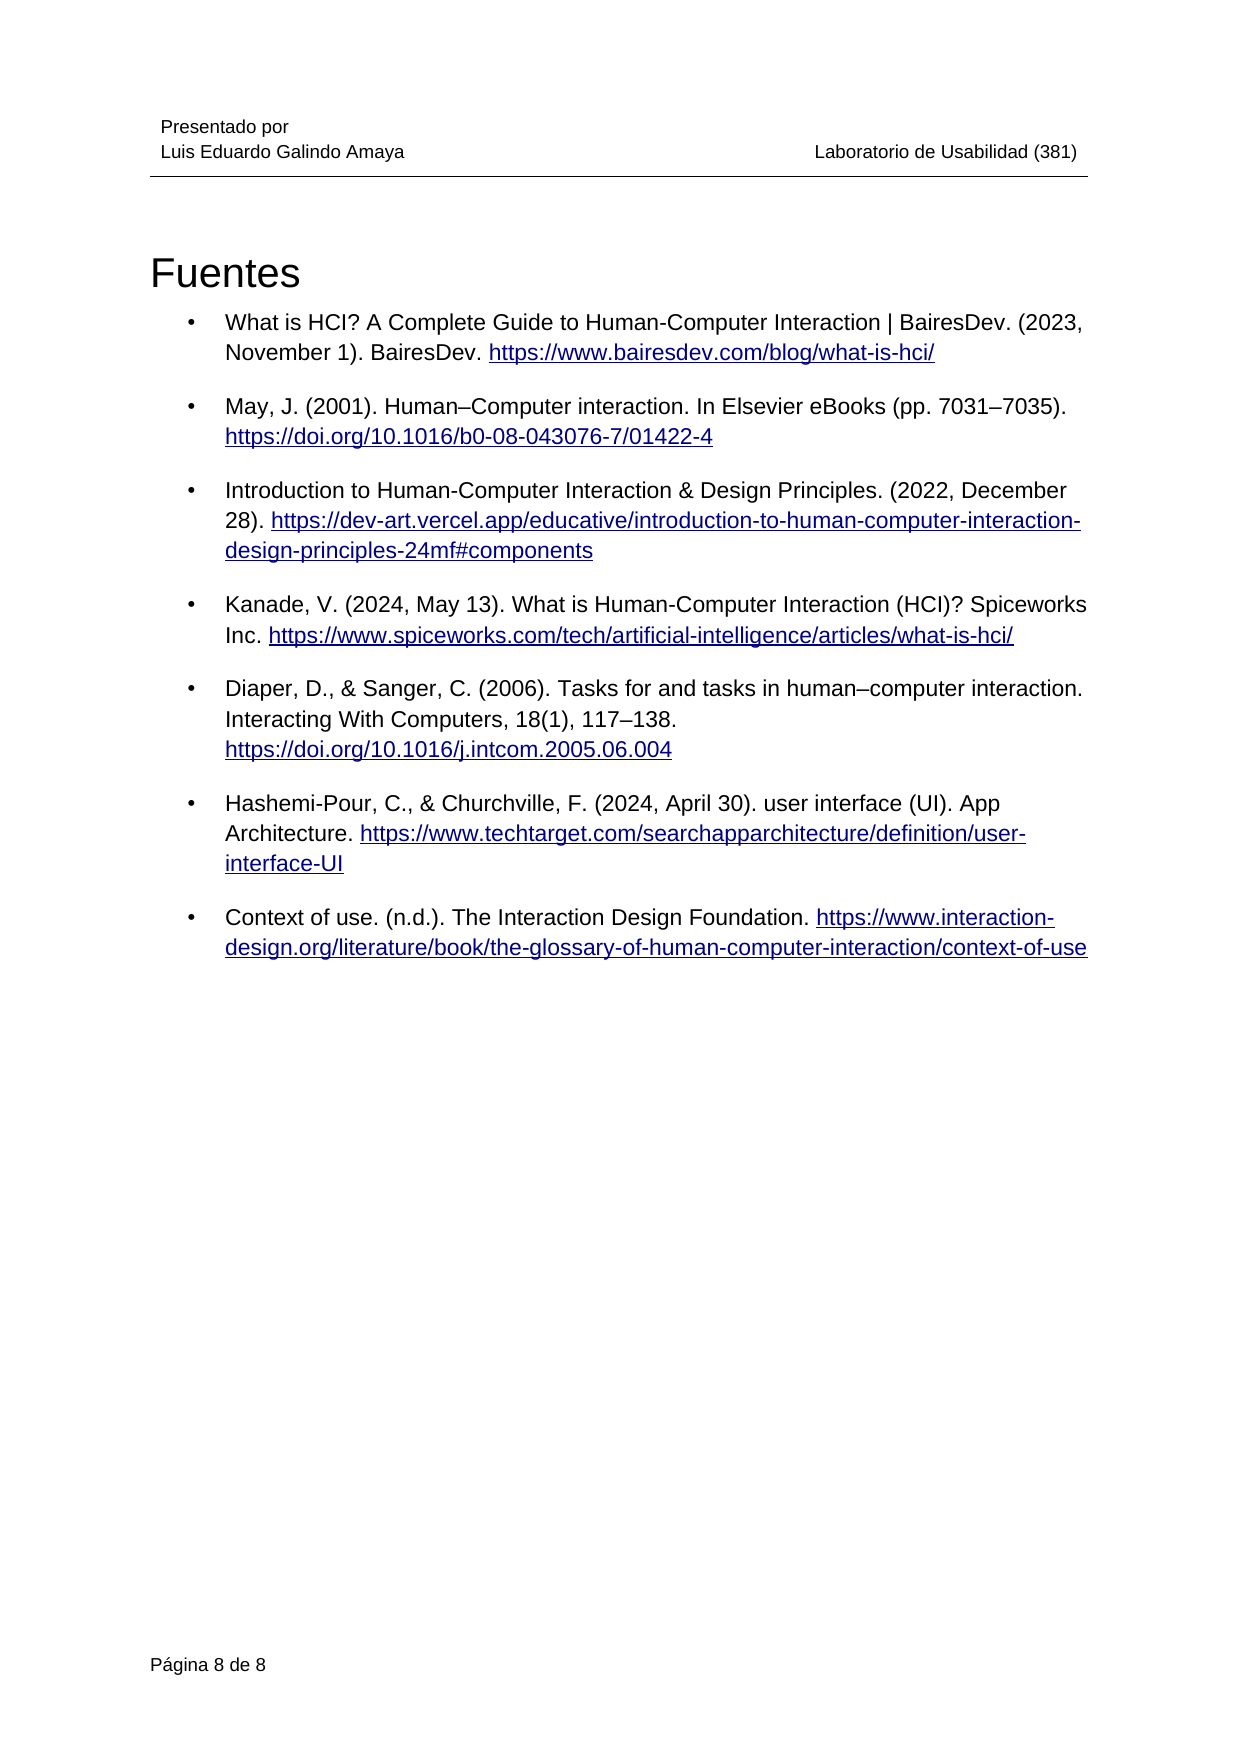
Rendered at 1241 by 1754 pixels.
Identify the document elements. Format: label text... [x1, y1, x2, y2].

list Diaper, D., & Sanger, C. (2006). Tasks for and tasks in human–computer interaction. Interacting With Computers, 18(1), 117–138. https://doi.org/10.1016/j.intcom.2005.06.004 [187, 675, 1090, 762]
subtitle Fuentes [150, 248, 1090, 296]
list Context of use. (n.d.). The Interaction Design Foundation. https://www.interaction-design.org/literature/book/the-glossary-of-human-computer-interaction/context-of-use [187, 904, 1090, 961]
list Introduction to Human-Computer Interaction & Design Principles. (2022, December 28). https://dev-art.vercel.app/educative/introduction-to-human-computer-interaction-design-principles-24mf#components [187, 477, 1090, 564]
list Hashemi-Pour, C., & Churchville, F. (2024, April 30). user interface (UI). App Architecture. https://www.techtarget.com/searchapparchitecture/definition/user-interface-UI [187, 790, 1090, 876]
list What is HCI? A Complete Guide to Human-Computer Interaction | BairesDev. (2023, November 1). BairesDev. https://www.bairesdev.com/blog/what-is-hci/ [187, 309, 1090, 366]
list Kanade, V. (2024, May 13). What is Human-Computer Interaction (HCI)? Spiceworks Inc. https://www.spiceworks.com/tech/artificial-intelligence/articles/what-is-hci/ [187, 591, 1090, 648]
list May, J. (2001). Human–Computer interaction. In Elsevier eBooks (pp. 7031–7035). https://doi.org/10.1016/b0-08-043076-7/01422-4 [187, 393, 1090, 449]
